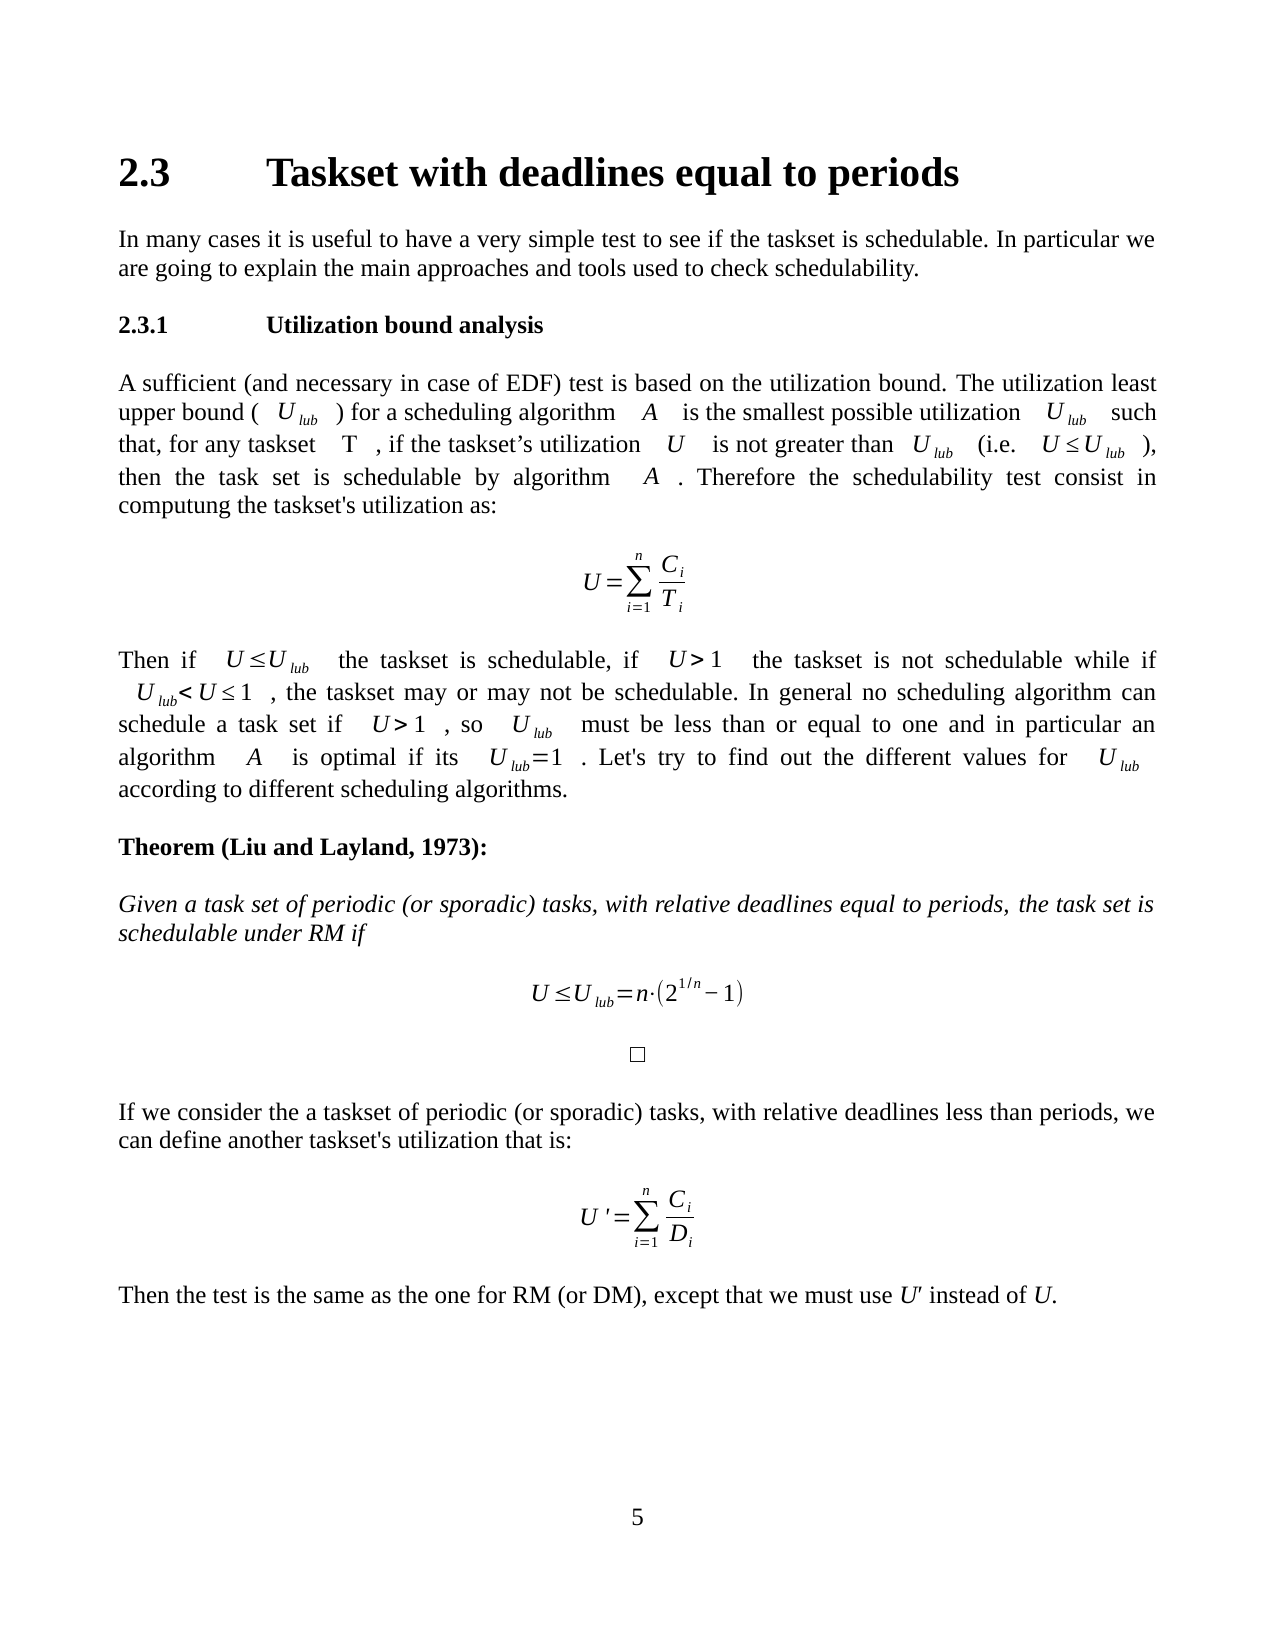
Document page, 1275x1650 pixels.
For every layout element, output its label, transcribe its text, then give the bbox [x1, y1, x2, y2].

text In many cases it is useful to have a very simple test to see if the taskset is schedulable. In particular we are going to explain the main approaches and tools used to check schedulability. [118, 224, 1157, 282]
text Given a task set of periodic (or sporadic) tasks, with relative deadlines equal to periods, the task set is schedulable under RM if [118, 889, 1157, 947]
text A sufficient (and necessary in case of EDF) test is based on the utilization bound. The utilization least upper bound () for a scheduling algorithm is the smallest possible utilization such that, for any taskset , if the taskset’s utilization is not greater than (i.e. ), then the task set is schedulable by algorithm . Therefore the schedulability test consist in computung the taskset's utilization as: [118, 368, 1157, 519]
subtitle 2.3 Taskset with deadlines equal to periods [118, 148, 1157, 196]
text Theorem (Liu and Layland, 1973): [118, 832, 1157, 861]
text Then if the taskset is schedulable, if the taskset is not schedulable while if , the taskset may or may not be schedulable. In general no scheduling algorithm can schedule a task set if , so must be less than or equal to one and in particular an algorithm is optimal if its . Let's try to find out the different values for according to different scheduling algorithms. [118, 645, 1157, 803]
subtitle 2.3.1 Utilization bound analysis [118, 311, 1157, 339]
text Then the test is the same as the one for RM (or DM), except that we must use U′ instead of U. [118, 1280, 1157, 1309]
text □ [118, 1039, 1157, 1068]
text If we consider the a taskset of periodic (or sporadic) tasks, with relative deadlines less than periods, we can define another taskset's utilization that is: [118, 1097, 1157, 1154]
